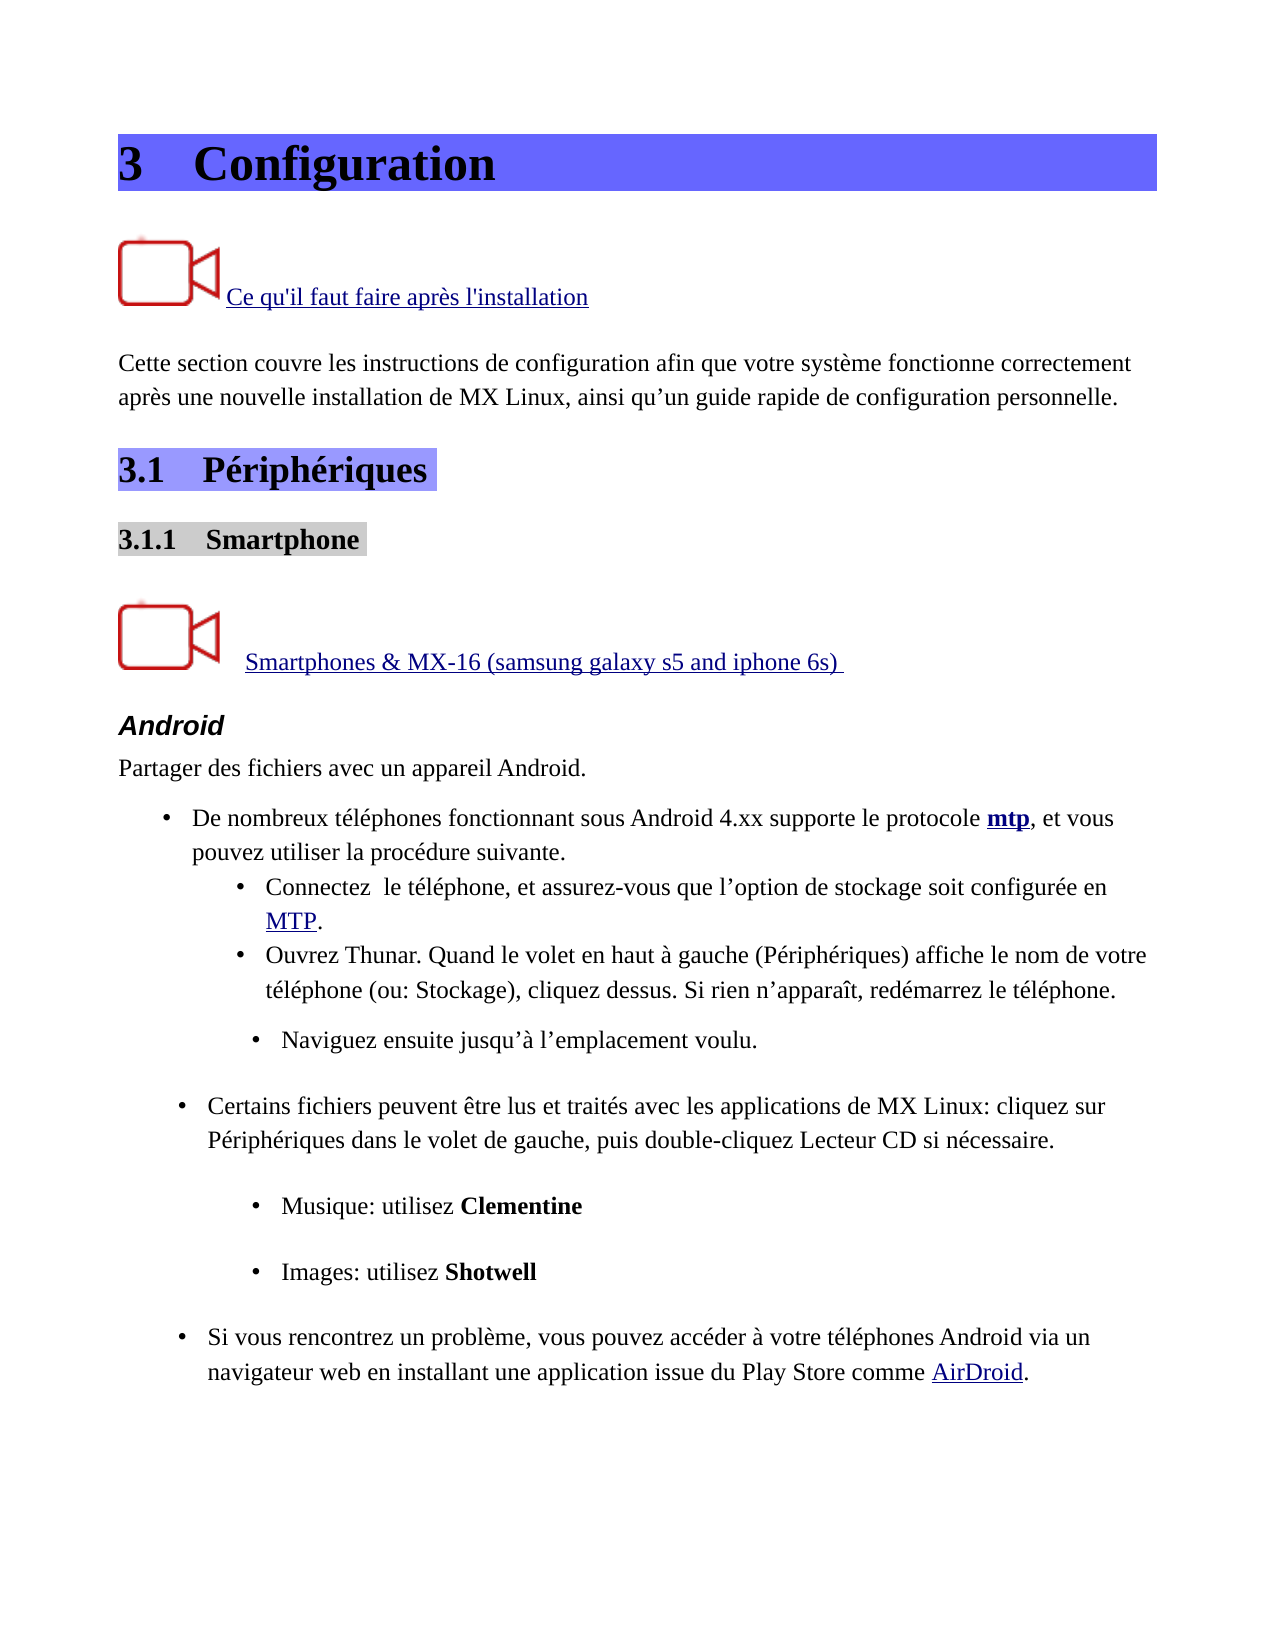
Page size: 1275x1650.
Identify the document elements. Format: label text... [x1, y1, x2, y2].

list De nombreux téléphones fonctionnant sous Android 4.xx supporte le protocole mtp, et vous pouvez utiliser la procédure suivante. [162, 803, 1157, 866]
subtitle 3 Configuration [118, 134, 1157, 191]
subtitle Android [118, 709, 1157, 741]
list Si vous rencontrez un problème, vous pouvez accéder à votre téléphones Android via un navigateur web en installant une application issue du Play Store comme AirDroid. [178, 1322, 1141, 1386]
text Smartphones & MX-16 (samsung galaxy s5 and iphone 6s) [118, 587, 1157, 675]
text Ce qu'il faut faire après l'installation [118, 222, 1157, 311]
subtitle 3.1.1 Smartphone [367, 522, 1157, 556]
picture [118, 222, 220, 306]
list Naviguez ensuite jusqu’à l’emplacement voulu. [252, 1025, 1141, 1054]
picture [118, 587, 220, 670]
list Ouvrez Thunar. Quand le volet en haut à gauche (Périphériques) affiche le nom de votre téléphone (ou: Stockage), cliquez dessus. Si rien n’apparaît, redémarrez le téléphone. [236, 941, 1157, 1004]
text Partager des fichiers avec un appareil Android. [118, 753, 1157, 782]
list Connectez le téléphone, et assurez-vous que l’option de stockage soit configurée en MTP. [236, 872, 1157, 935]
list Images: utilisez Shotwell [252, 1257, 1141, 1286]
list Certains fichiers peuvent être lus et traités avec les applications de MX Linux: cliquez sur Périphériques dans le volet de gauche, puis double-cliquez Lecteur CD si nécessaire. [178, 1091, 1141, 1154]
list Musique: utilisez Clementine [252, 1191, 1141, 1220]
subtitle 3.1 Périphériques [437, 448, 1157, 491]
text Cette section couvre les instructions de configuration afin que votre système fonctionne correctement après une nouvelle installation de MX Linux, ainsi qu’un guide rapide de configuration personnelle. [118, 348, 1157, 411]
